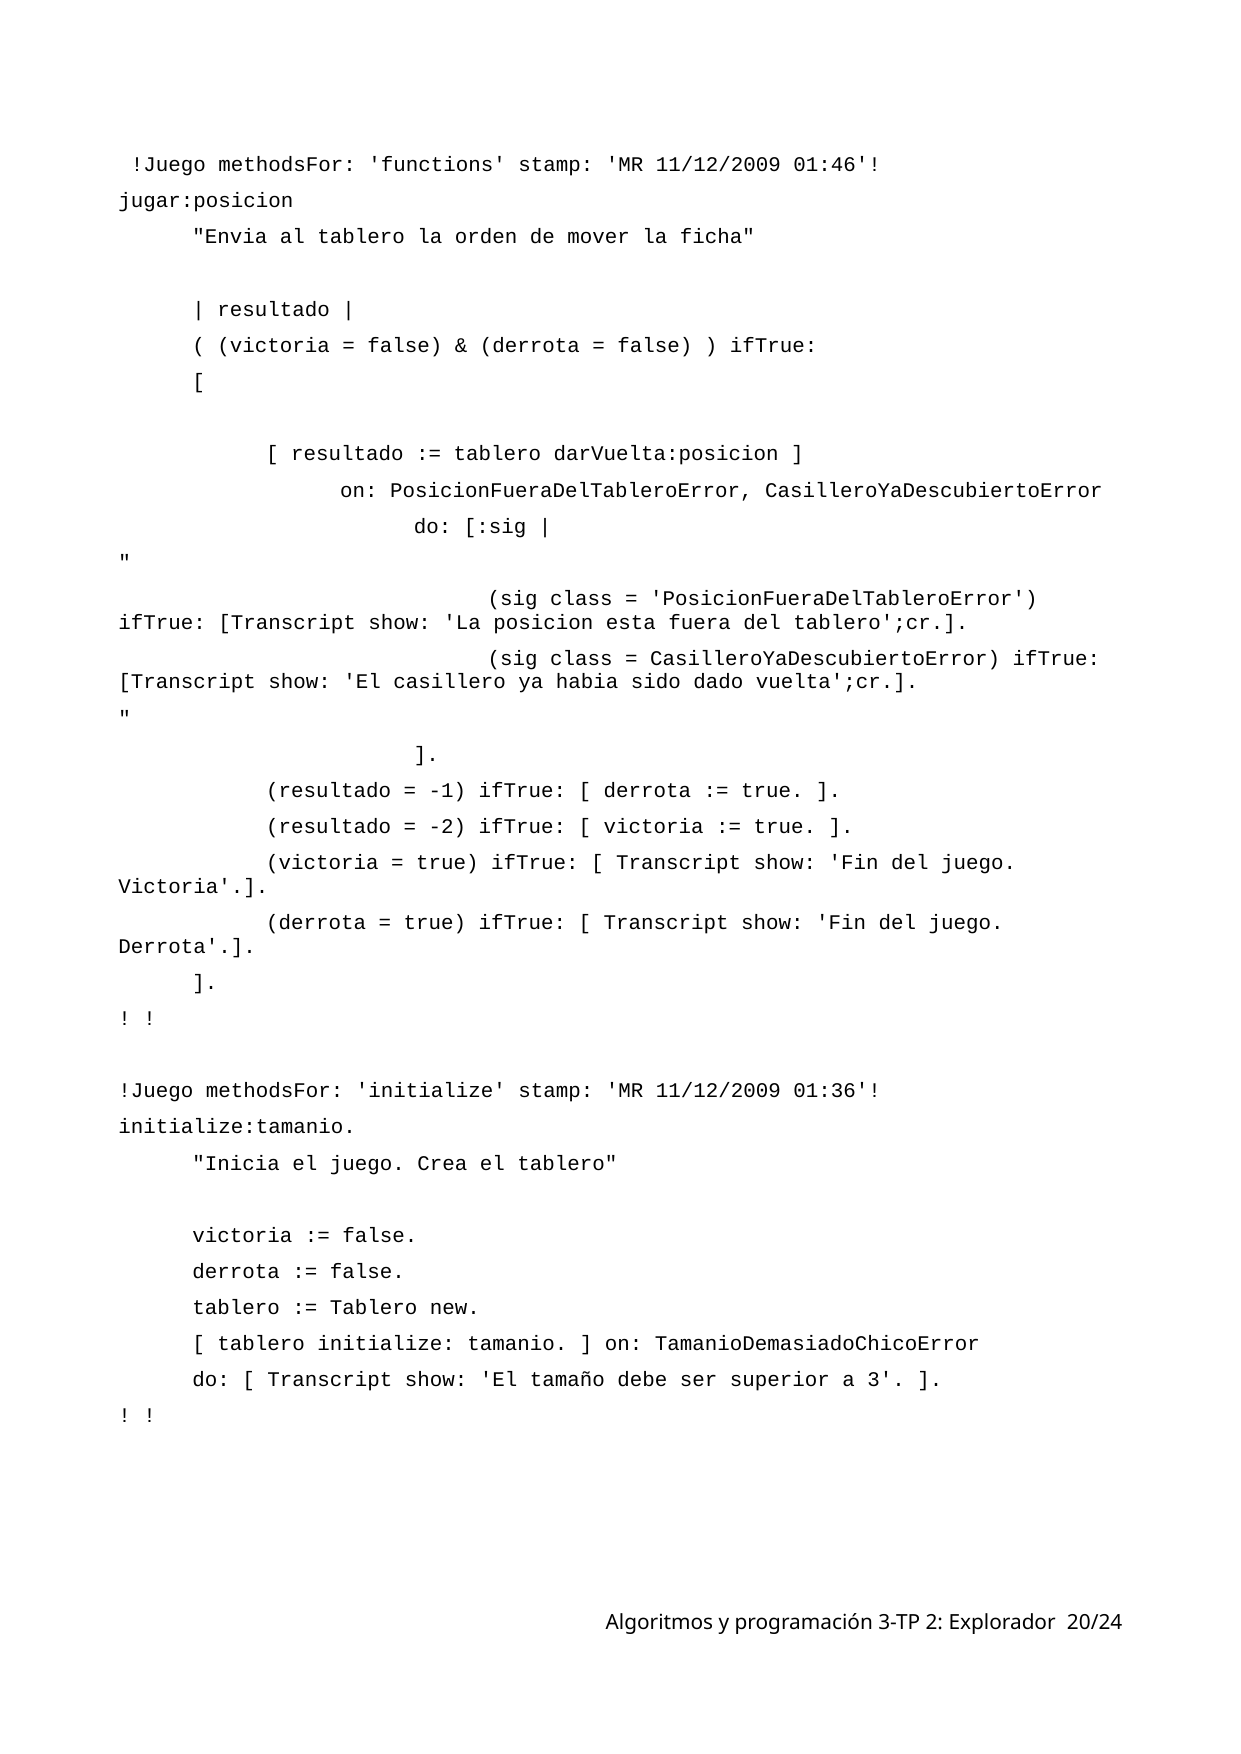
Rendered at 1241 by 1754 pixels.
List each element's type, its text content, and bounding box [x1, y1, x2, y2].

text " [118, 708, 1122, 731]
text | resultado | [118, 299, 1122, 322]
text jugar:posicion [118, 190, 1122, 214]
text victoria := false. [118, 1225, 1122, 1248]
text on: PosicionFueraDelTableroError, CasilleroYaDescubiertoError [118, 479, 1122, 503]
text (resultado = -1) ifTrue: [ derrota := true. ]. [118, 780, 1122, 803]
text (sig class = 'PosicionFueraDelTableroError') ifTrue: [Transcript show: 'La posicion esta fuera del tablero';cr.]. [118, 588, 1122, 635]
text derrota := false. [118, 1261, 1122, 1284]
text (derrota = true) ifTrue: [ Transcript show: 'Fin del juego. Derrota'.]. [118, 912, 1122, 959]
text (resultado = -2) ifTrue: [ victoria := true. ]. [118, 816, 1122, 840]
text [ [118, 371, 1122, 395]
text ( (victoria = false) & (derrota = false) ) ifTrue: [118, 335, 1122, 359]
text tablero := Tablero new. [118, 1297, 1122, 1321]
text do: [ Transcript show: 'El tamaño debe ser superior a 3'. ]. [118, 1369, 1122, 1393]
text !Juego methodsFor: 'initialize' stamp: 'MR 11/12/2009 01:36'! [118, 1080, 1122, 1104]
text !Juego methodsFor: 'functions' stamp: 'MR 11/12/2009 01:46'! [118, 154, 1122, 178]
text do: [:sig | [118, 516, 1122, 539]
text "Inicia el juego. Crea el tablero" [118, 1152, 1122, 1176]
text ! ! [118, 1008, 1122, 1032]
text (sig class = CasilleroYaDescubiertoError) ifTrue: [Transcript show: 'El casillero ya habia sido dado vuelta';cr.]. [118, 648, 1122, 695]
text ! ! [118, 1406, 1122, 1429]
text initialize:tamanio. [118, 1116, 1122, 1140]
text [ tablero initialize: tamanio. ] on: TamanioDemasiadoChicoError [118, 1333, 1122, 1357]
text " [118, 552, 1122, 576]
text ]. [118, 744, 1122, 767]
text (victoria = true) ifTrue: [ Transcript show: 'Fin del juego. Victoria'.]. [118, 852, 1122, 899]
text "Envia al tablero la orden de mover la ficha" [118, 227, 1122, 250]
text ]. [118, 972, 1122, 995]
text [ resultado := tablero darVuelta:posicion ] [118, 443, 1122, 467]
